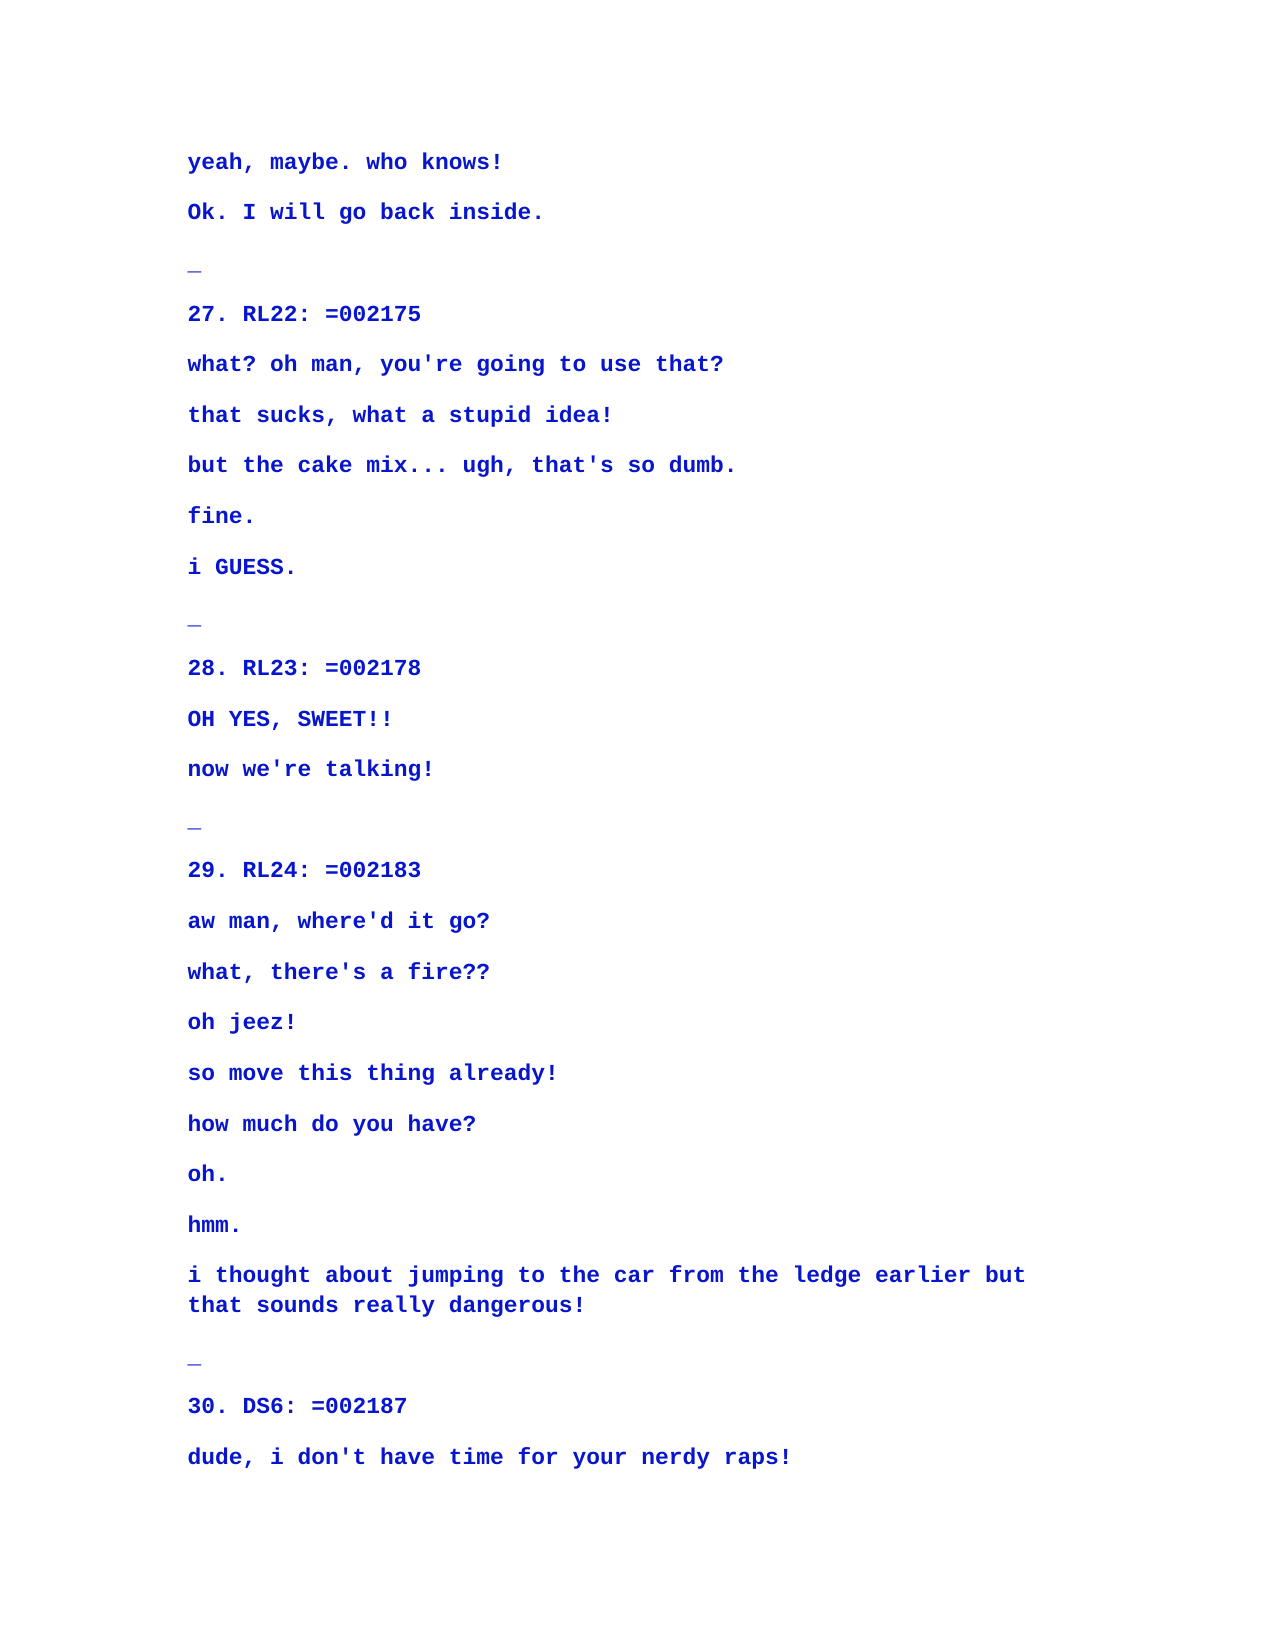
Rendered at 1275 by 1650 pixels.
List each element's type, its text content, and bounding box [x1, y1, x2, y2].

text 27. RL22: =002175 [187, 302, 1087, 328]
text but the cake mix... ugh, that's so dumb. [187, 454, 1087, 480]
text _ [187, 1344, 1087, 1370]
text how much do you have? [187, 1112, 1087, 1138]
text 28. RL23: =002178 [187, 656, 1087, 682]
text Ok. I will go back inside. [187, 201, 1087, 227]
text now we're talking! [187, 757, 1087, 783]
text 30. DS6: =002187 [187, 1395, 1087, 1421]
text _ [187, 808, 1087, 834]
text yeah, maybe. who knows! [187, 150, 1087, 176]
text what? oh man, you're going to use that? [187, 352, 1087, 378]
text what, there's a fire?? [187, 960, 1087, 986]
text _ [187, 606, 1087, 632]
text fine. [187, 504, 1087, 530]
text so move this thing already! [187, 1061, 1087, 1087]
text i GUESS. [187, 555, 1087, 581]
text _ [187, 251, 1087, 277]
text dude, i don't have time for your nerdy raps! [187, 1445, 1087, 1471]
text hmm. [187, 1213, 1087, 1239]
text aw man, where'd it go? [187, 909, 1087, 935]
text that sucks, what a stupid idea! [187, 403, 1087, 429]
text 29. RL24: =002183 [187, 859, 1087, 885]
text OH YES, SWEET!! [187, 707, 1087, 733]
text oh jeez! [187, 1011, 1087, 1037]
text oh. [187, 1162, 1087, 1188]
text i thought about jumping to the car from the ledge earlier but that sounds really dangerous! [187, 1264, 1087, 1319]
